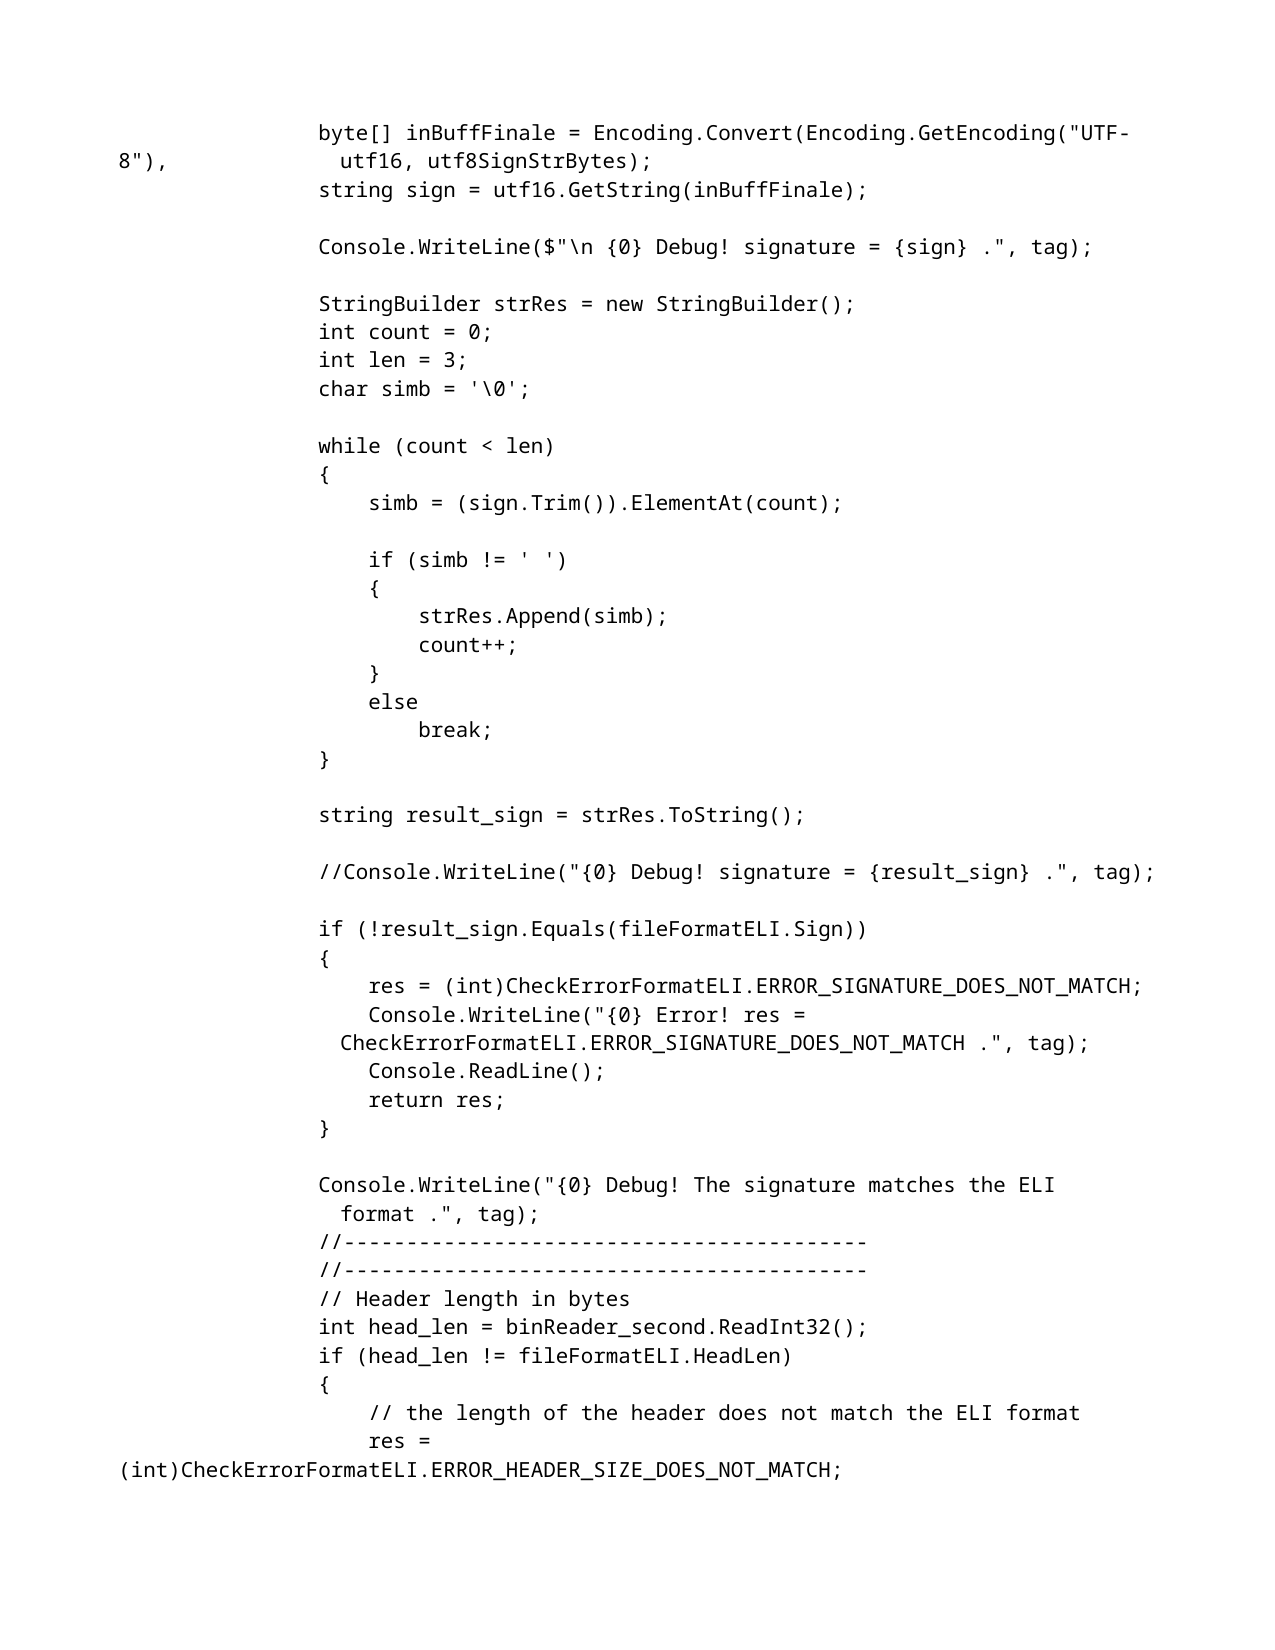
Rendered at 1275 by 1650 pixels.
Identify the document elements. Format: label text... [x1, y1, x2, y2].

text if (head_len != fileFormatELI.HeadLen) [118, 1341, 1157, 1369]
text while (count < len) [118, 431, 1157, 459]
text string sign = utf16.GetString(inBuffFinale); [118, 175, 1157, 203]
text { [118, 459, 1157, 488]
text string result_sign = strRes.ToString(); [118, 801, 1157, 829]
text res = (int)CheckErrorFormatELI.ERROR_HEADER_SIZE_DOES_NOT_MATCH; [118, 1426, 1157, 1483]
text } [118, 744, 1157, 772]
text else [118, 687, 1157, 715]
text //------------------------------------------ [118, 1256, 1157, 1284]
text if (!result_sign.Equals(fileFormatELI.Sign)) [118, 914, 1157, 943]
text } [118, 1113, 1157, 1142]
text count++; [118, 630, 1157, 658]
text // the length of the header does not match the ELI format [118, 1398, 1157, 1426]
text Console.WriteLine("{0} Debug! The signature matches the ELI format .", tag); [118, 1170, 1157, 1227]
text int count = 0; [118, 317, 1157, 346]
text byte[] inBuffFinale = Encoding.Convert(Encoding.GetEncoding("UTF-8"), utf16, utf8SignStrBytes); [118, 118, 1157, 175]
text { [118, 573, 1157, 602]
text //------------------------------------------ [118, 1227, 1157, 1256]
text int len = 3; [118, 346, 1157, 374]
text char simb = '\0'; [118, 374, 1157, 402]
text { [118, 943, 1157, 971]
text // Header length in bytes [118, 1284, 1157, 1312]
text //Console.WriteLine("{0} Debug! signаture = {result_sign} .", tag); [118, 857, 1157, 886]
text if (simb != ' ') [118, 545, 1157, 573]
text simb = (sign.Trim()).ElementAt(count); [118, 488, 1157, 516]
text Console.WriteLine($"\n {0} Debug! signаture = {sign} .", tag); [118, 232, 1157, 260]
text res = (int)CheckErrorFormatELI.ERROR_SIGNATURE_DOES_NOT_MATCH; [118, 971, 1157, 1000]
text Console.WriteLine("{0} Error! res = CheckErrorFormatELI.ERROR_SIGNATURE_DOES_NOT_MATCH .", tag); [118, 1000, 1157, 1057]
text strRes.Append(simb); [118, 602, 1157, 630]
text Console.ReadLine(); [118, 1057, 1157, 1085]
text break; [118, 715, 1157, 744]
text int head_len = binReader_second.ReadInt32(); [118, 1312, 1157, 1341]
text StringBuilder strRes = new StringBuilder(); [118, 289, 1157, 317]
text } [118, 658, 1157, 687]
text return res; [118, 1085, 1157, 1113]
text { [118, 1369, 1157, 1398]
